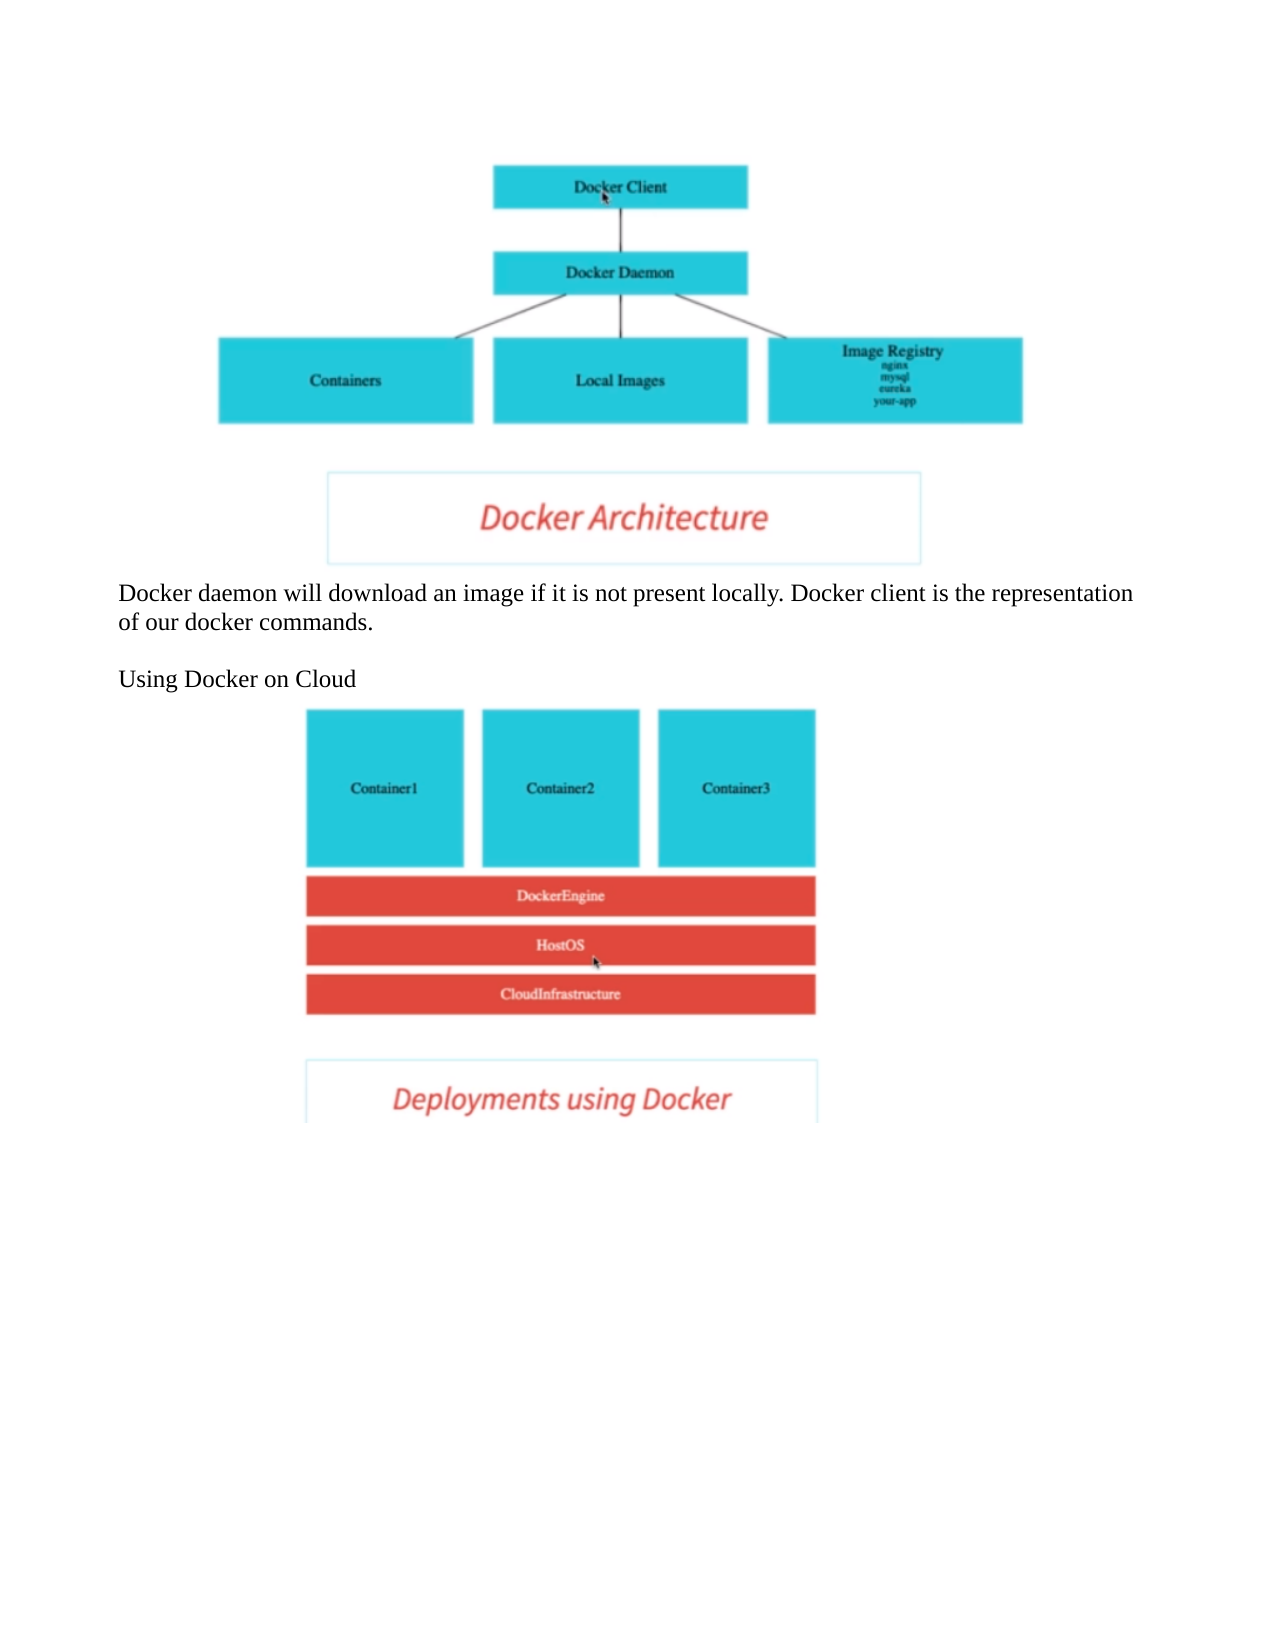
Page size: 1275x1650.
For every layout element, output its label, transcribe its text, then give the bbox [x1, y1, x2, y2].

text Docker daemon will download an image if it is not present locally. Docker client is the representation of our docker commands. [118, 147, 1157, 636]
picture [251, 696, 884, 1123]
picture [181, 146, 1094, 579]
text Using Docker on Cloud [118, 664, 1157, 693]
